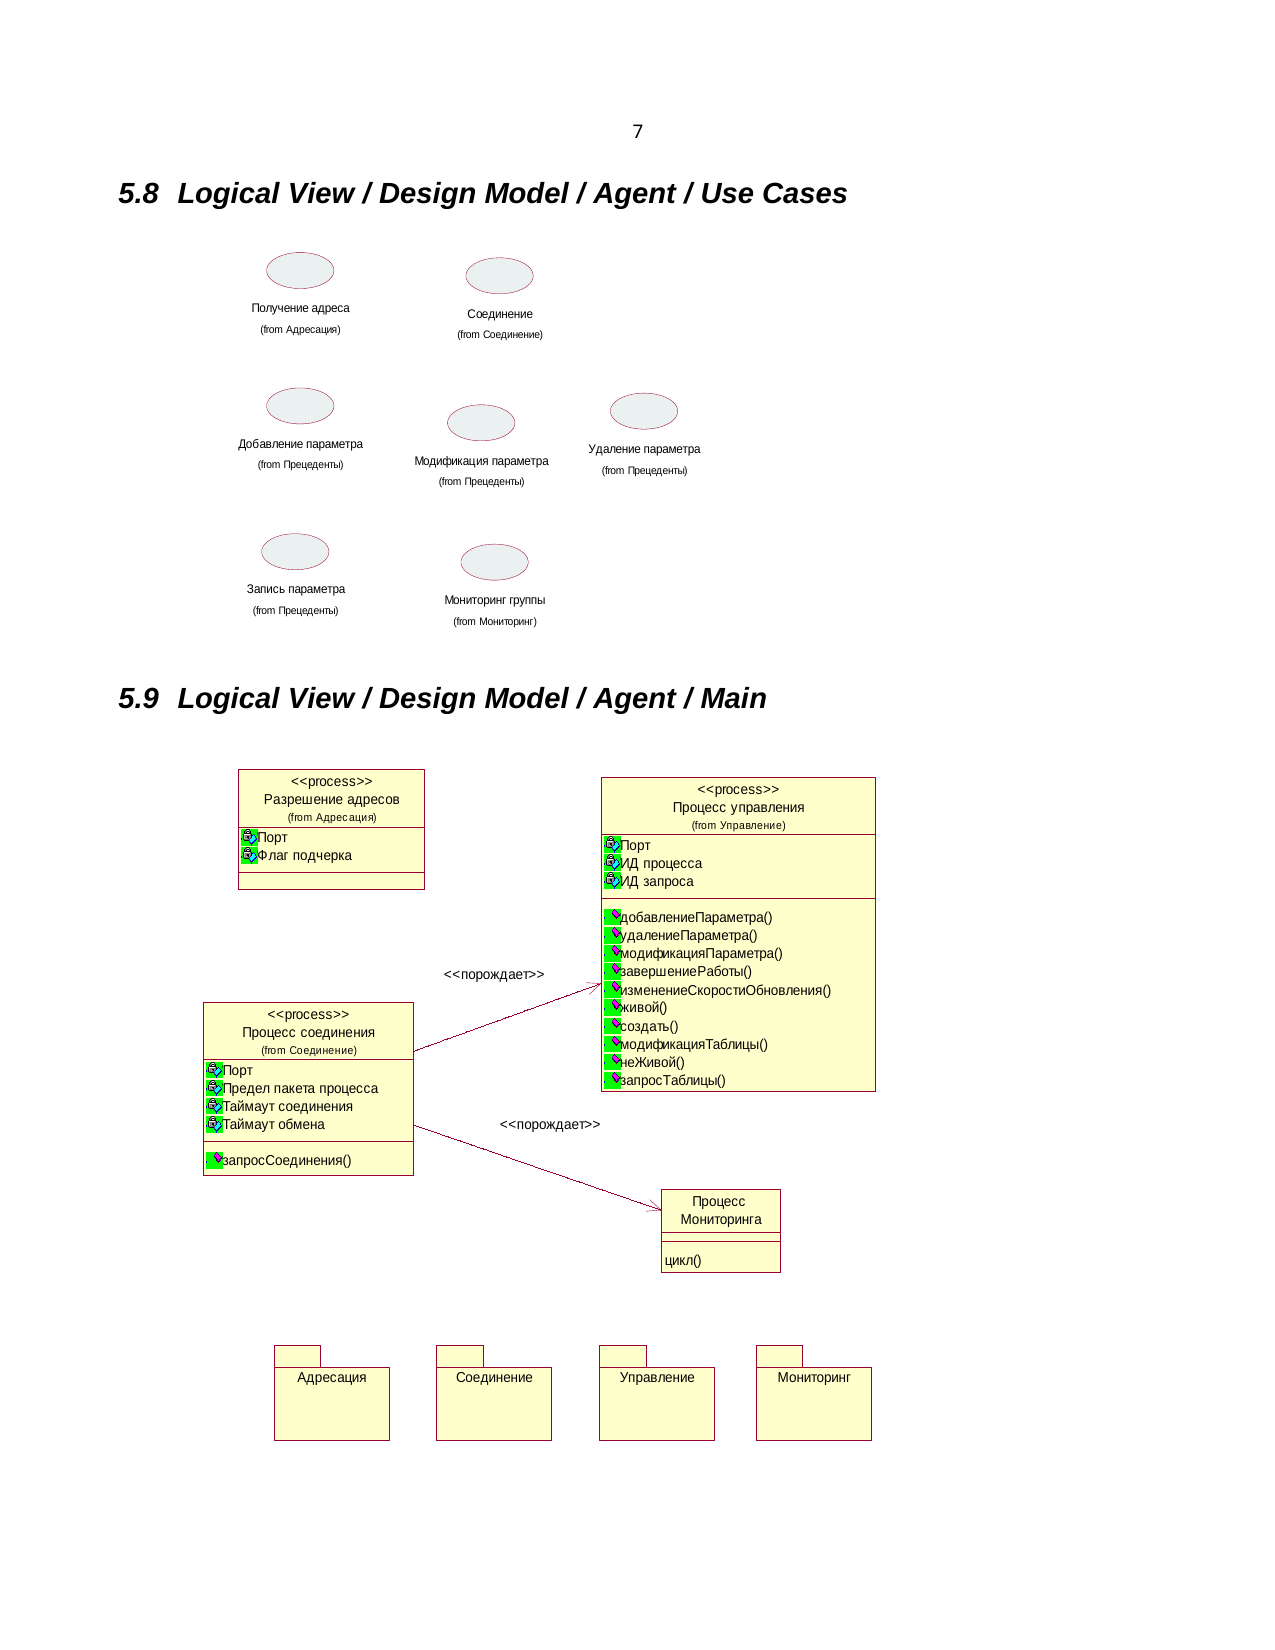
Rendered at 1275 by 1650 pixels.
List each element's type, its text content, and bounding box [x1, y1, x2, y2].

subtitle Logical View / Design Model / Agent / Main [118, 682, 1157, 715]
subtitle Logical View / Design Model / Agent / Use Cases [118, 177, 1157, 210]
